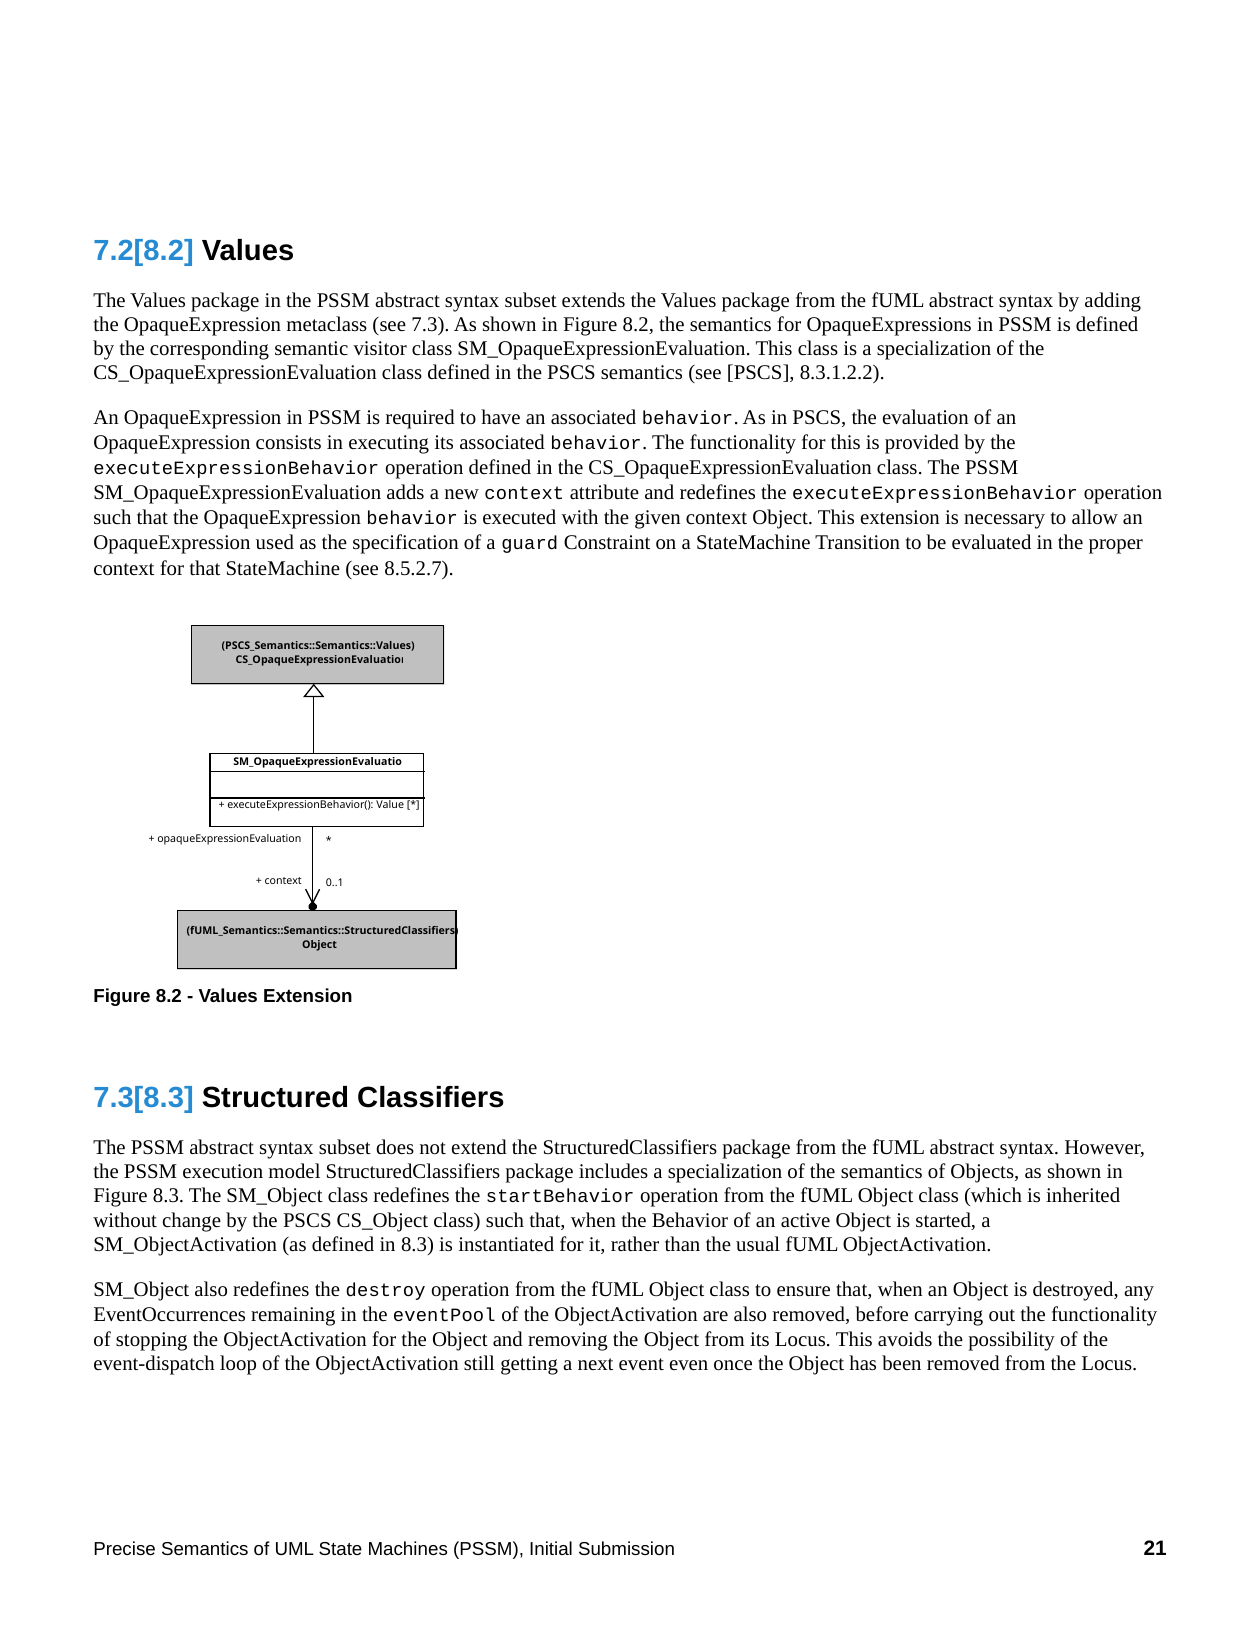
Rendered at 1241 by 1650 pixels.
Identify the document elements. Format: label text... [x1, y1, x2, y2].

text The Values package in the PSSM abstract syntax subset extends the Values package from the fUML abstract syntax by adding the OpaqueExpression metaclass (see 7.3). As shown in Figure 8.2, the semantics for OpaqueExpressions in PSSM is defined by the corresponding semantic visitor class SM_OpaqueExpressionEvaluation. This class is a specialization of the CS_OpaqueExpressionEvaluation class defined in the PSCS semantics (see [PSCS], 8.3.1.2.2). [93, 287, 1164, 384]
text Figure 8.2 - Values Extension [93, 613, 495, 1007]
subtitle Structured Classifiers [93, 1078, 1164, 1114]
text The PSSM abstract syntax subset does not extend the StructuredClassifiers package from the fUML abstract syntax. However, the PSSM execution model StructuredClassifiers package includes a specialization of the semantics of Objects, as shown in Figure 8.3. The SM_Object class redefines the startBehavior operation from the fUML Object class (which is inherited without change by the PSCS CS_Object class) such that, when the Behavior of an active Object is started, a SM_ObjectActivation (as defined in 8.3) is instantiated for it, rather than the usual fUML ObjectActivation. [93, 1135, 1164, 1256]
text An OpaqueExpression in PSSM is required to have an associated behavior. As in PSCS, the evaluation of an OpaqueExpression consists in executing its associated behavior. The functionality for this is provided by the executeExpressionBehavior operation defined in the CS_OpaqueExpressionEvaluation class. The PSSM SM_OpaqueExpressionEvaluation adds a new context attribute and redefines the executeExpressionBehavior operation such that the OpaqueExpression behavior is executed with the given context Object. This extension is necessary to allow an OpaqueExpression used as the specification of a guard Constraint on a StateMachine Transition to be evaluated in the proper context for that StateMachine (see 8.5.2.7). [93, 405, 1164, 579]
text SM_Object also redefines the destroy operation from the fUML Object class to ensure that, when an Object is destroyed, any EventOccurrences remaining in the eventPool of the ObjectActivation are also removed, before carrying out the functionality of stopping the ObjectActivation for the Object and removing the Object from its Locus. This avoids the possibility of the event-dispatch loop of the ObjectActivation still getting a next event even once the Object has been removed from the Locus. [93, 1277, 1164, 1375]
subtitle Values [93, 231, 1164, 266]
